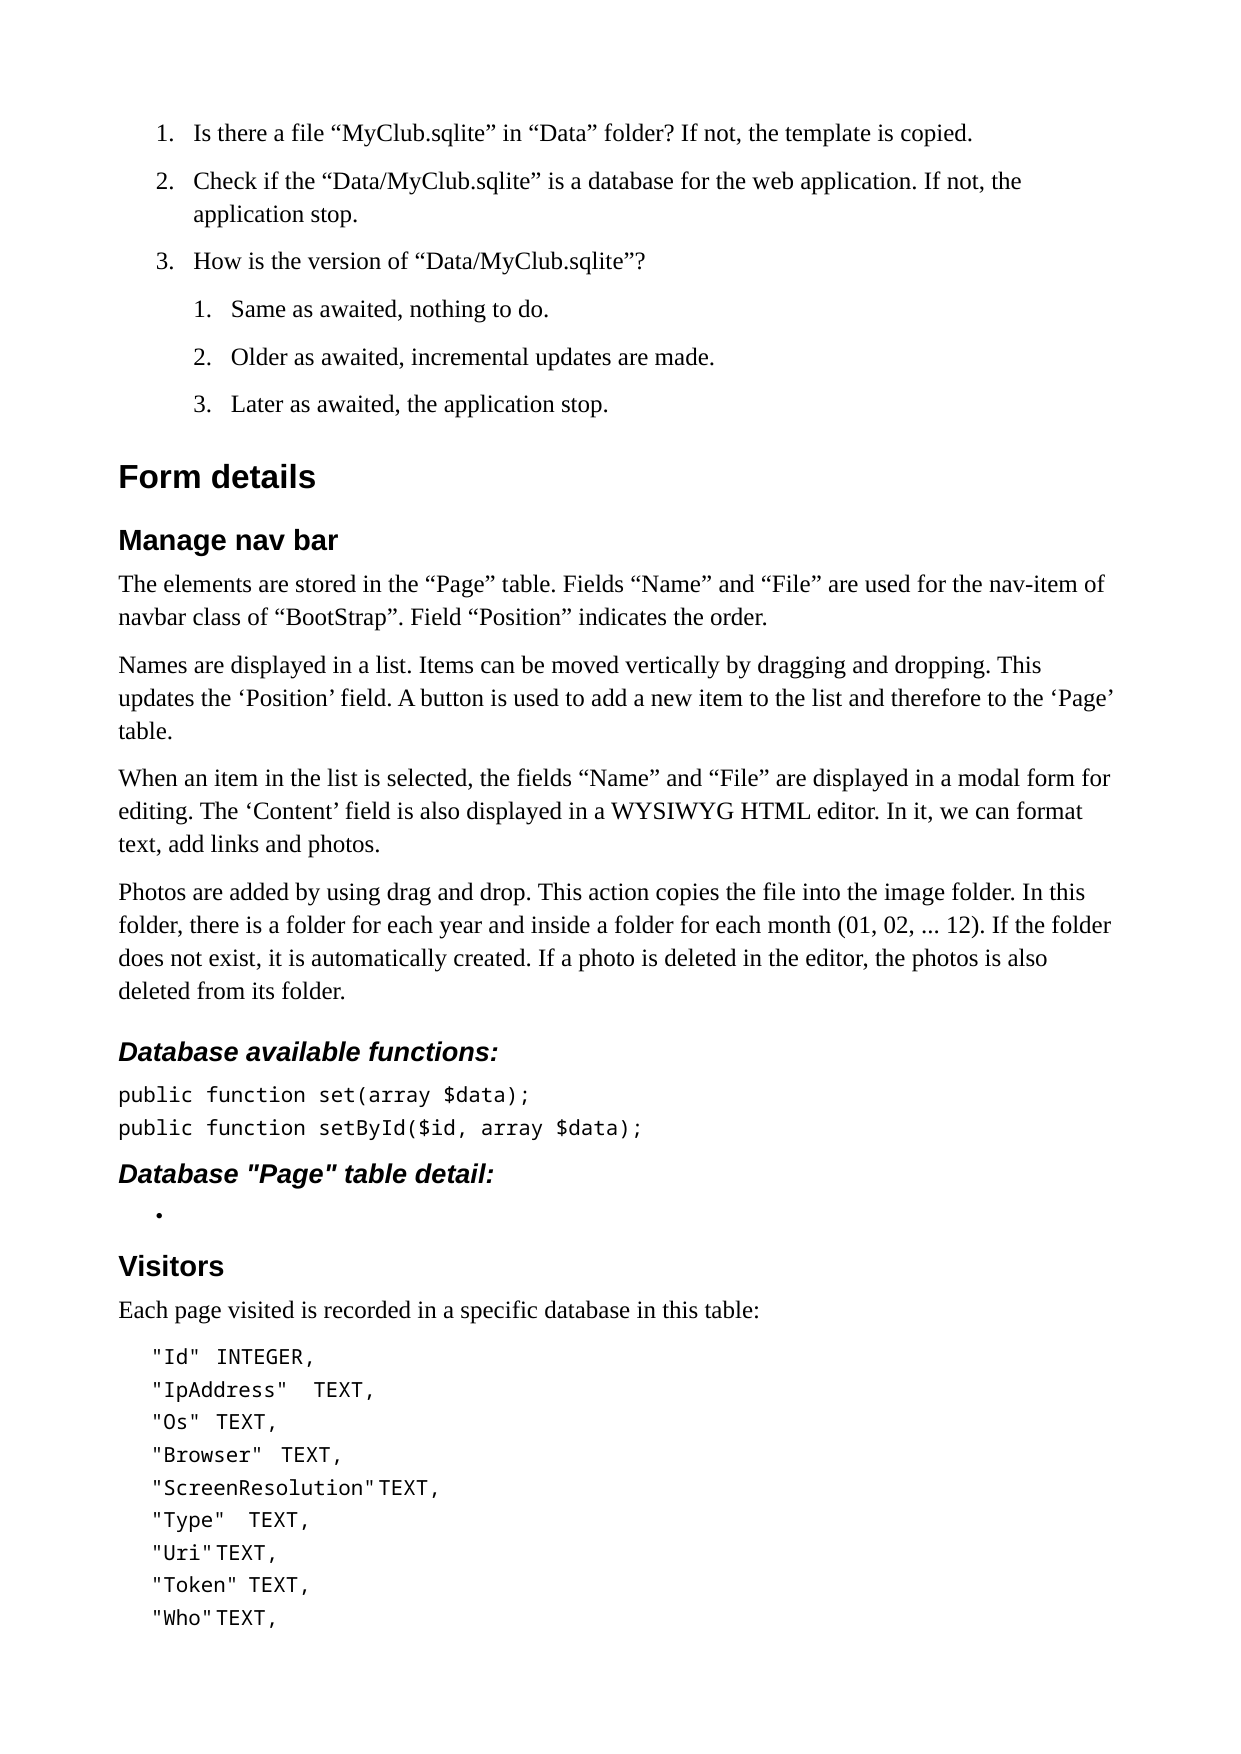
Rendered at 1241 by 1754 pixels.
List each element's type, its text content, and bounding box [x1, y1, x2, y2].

subtitle Database available functions: [118, 1036, 1122, 1067]
text "Os" TEXT, [118, 1407, 1122, 1436]
text "Id" INTEGER, [118, 1342, 1122, 1371]
text "Browser" TEXT, [118, 1440, 1122, 1468]
subtitle Visitors [118, 1249, 1122, 1282]
subtitle Form details [118, 458, 1122, 496]
text The elements are stored in the “Page” table. Fields “Name” and “File” are used for the nav-item of navbar class of “BootStrap”. Field “Position” indicates the order. [118, 569, 1122, 631]
text Each page visited is recorded in a specific database in this table: [118, 1295, 1122, 1323]
text When an item in the list is selected, the fields “Name” and “File” are displayed in a modal form for editing. The ‘Content’ field is also displayed in a WYSIWYG HTML editor. In it, we can format text, add links and photos. [118, 763, 1122, 858]
list Is there a file “MyClub.sqlite” in “Data” folder? If not, the template is copied. [156, 118, 1122, 147]
text "ScreenResolution" TEXT, [118, 1473, 1122, 1501]
text Photos are added by using drag and drop. This action copies the file into the image folder. In this folder, there is a folder for each year and inside a folder for each month (01, 02, ... 12). If the folder does not exist, it is automatically created. If a photo is deleted in the editor, the photos is also deleted from its folder. [118, 877, 1122, 1005]
list Same as awaited, nothing to do. [193, 294, 1122, 323]
text "Type" TEXT, [118, 1505, 1122, 1534]
list Later as awaited, the application stop. [193, 389, 1122, 418]
text public function setById($id, array $data); [118, 1113, 1122, 1141]
list Older as awaited, incremental updates are made. [193, 342, 1122, 370]
subtitle Manage nav bar [118, 523, 1122, 557]
text "Uri" TEXT, [118, 1538, 1122, 1566]
subtitle Database "Page" table detail: [118, 1158, 1122, 1189]
text "IpAddress" TEXT, [118, 1375, 1122, 1403]
text Names are displayed in a list. Items can be moved vertically by dragging and dropping. This updates the ‘Position’ field. A button is used to add a new item to the list and therefore to the ‘Page’ table. [118, 650, 1122, 744]
list Check if the “Data/MyClub.sqlite” is a database for the web application. If not, the application stop. [156, 166, 1122, 227]
text "Token" TEXT, [118, 1571, 1122, 1599]
text public function set(array $data); [118, 1080, 1122, 1108]
list How is the version of “Data/MyClub.sqlite”? [156, 246, 1122, 275]
text "Who" TEXT, [118, 1603, 1122, 1632]
